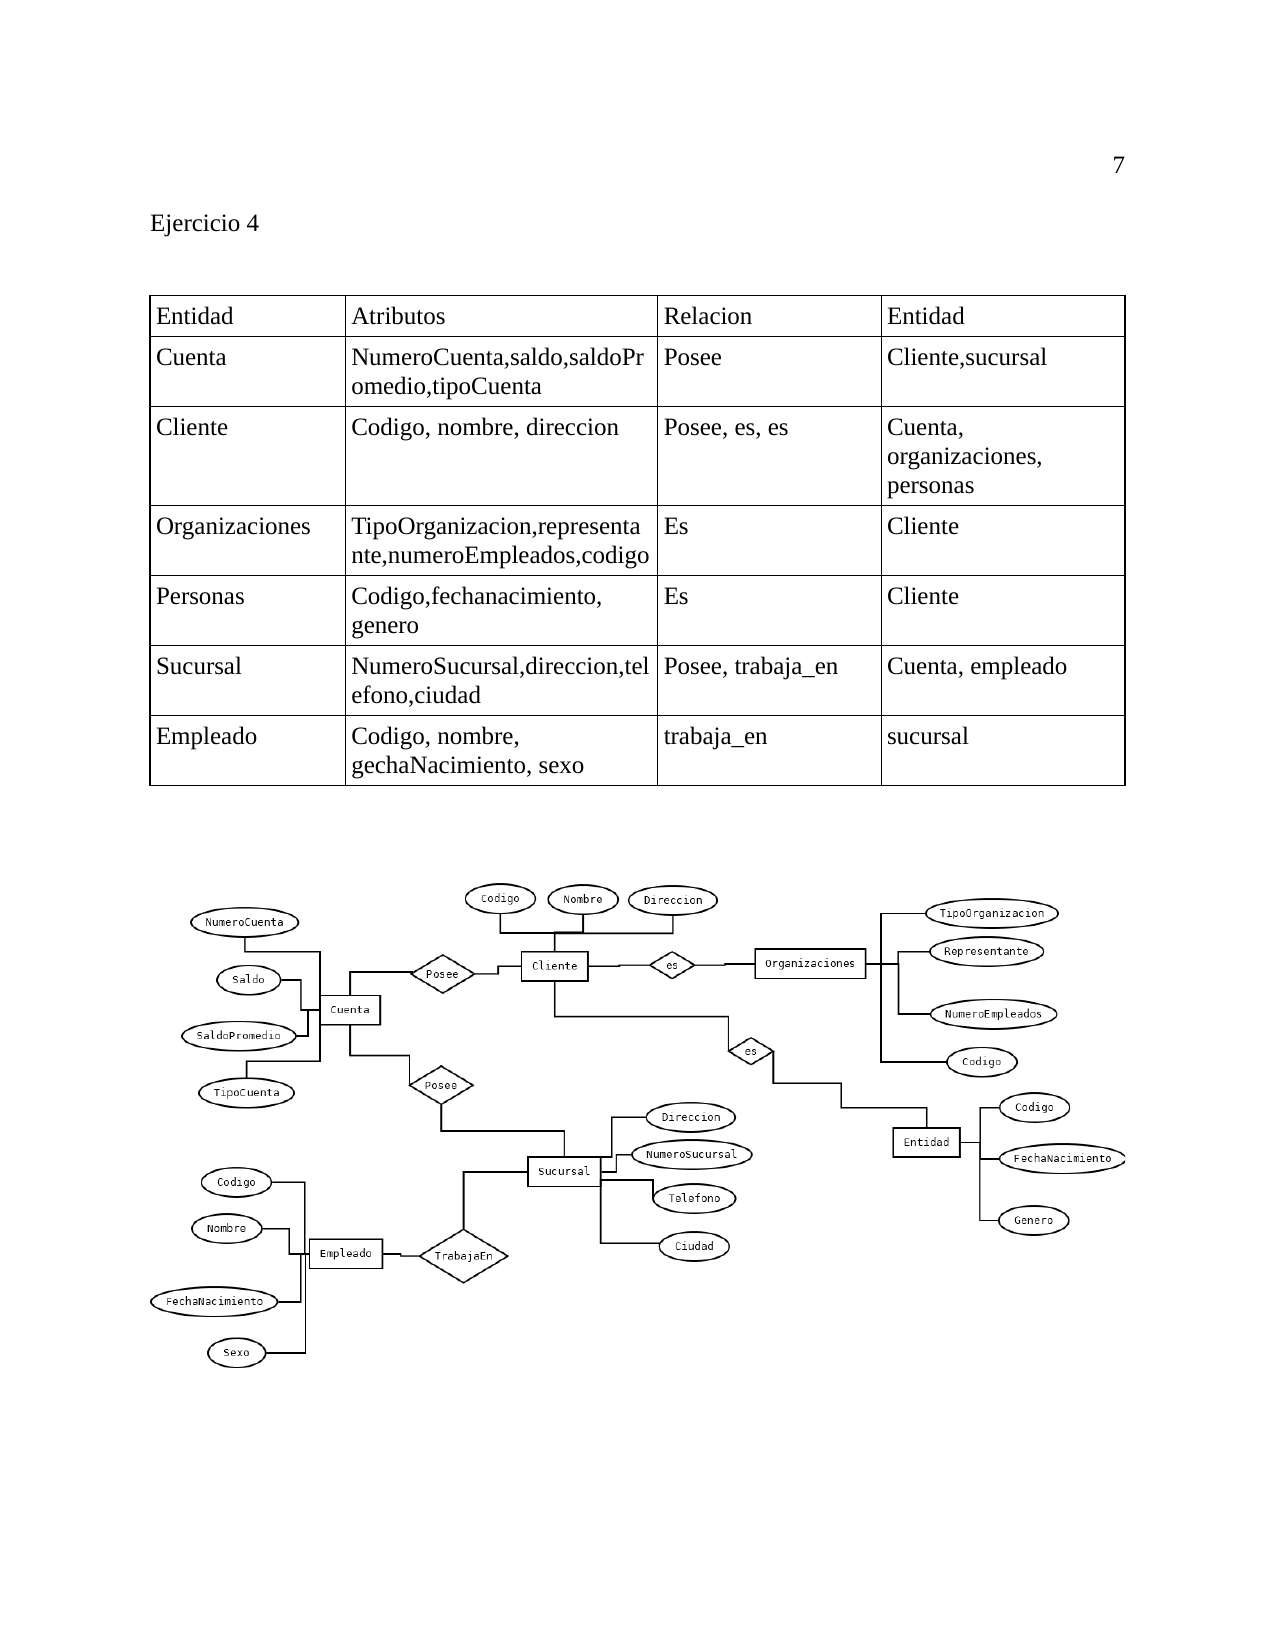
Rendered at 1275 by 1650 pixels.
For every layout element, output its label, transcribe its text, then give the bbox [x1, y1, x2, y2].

table_cell TipoOrganizacion,representante,numeroEmpleados,codigo [346, 506, 657, 574]
table_cell Cuenta, organizaciones, personas [882, 407, 1124, 504]
table_cell NumeroSucursal,direccion,telefono,ciudad [346, 646, 657, 714]
table_cell Cliente [882, 576, 1124, 644]
picture [150, 883, 1125, 1368]
text Ejercicio 4 [150, 208, 1125, 237]
table_cell Posee, es, es [658, 407, 881, 504]
table_cell Posee [658, 337, 881, 406]
table_cell Cuenta, empleado [882, 646, 1124, 714]
table_cell Codigo, nombre, direccion [346, 407, 657, 504]
table_cell Organizaciones [151, 506, 345, 574]
table_cell NumeroCuenta,saldo,saldoPromedio,tipoCuenta [346, 337, 657, 406]
table_cell Cliente [882, 506, 1124, 574]
table_cell Cliente [151, 407, 345, 504]
table_header Atributos [346, 296, 657, 336]
table_header Relacion [658, 296, 881, 336]
table_header Entidad [151, 296, 345, 336]
table_cell Personas [151, 576, 345, 644]
table_cell trabaja_en [658, 716, 881, 784]
table_cell Codigo,fechanacimiento, genero [346, 576, 657, 644]
table_cell Cuenta [151, 337, 345, 406]
table_cell Codigo, nombre, gechaNacimiento, sexo [346, 716, 657, 784]
table_cell Es [658, 506, 881, 574]
table_cell Es [658, 576, 881, 644]
table_cell sucursal [882, 716, 1124, 784]
table_cell Sucursal [151, 646, 345, 714]
table_cell Cliente,sucursal [882, 337, 1124, 406]
table_cell Posee, trabaja_en [658, 646, 881, 714]
table_header Entidad [882, 296, 1124, 336]
table_cell Empleado [151, 716, 345, 784]
